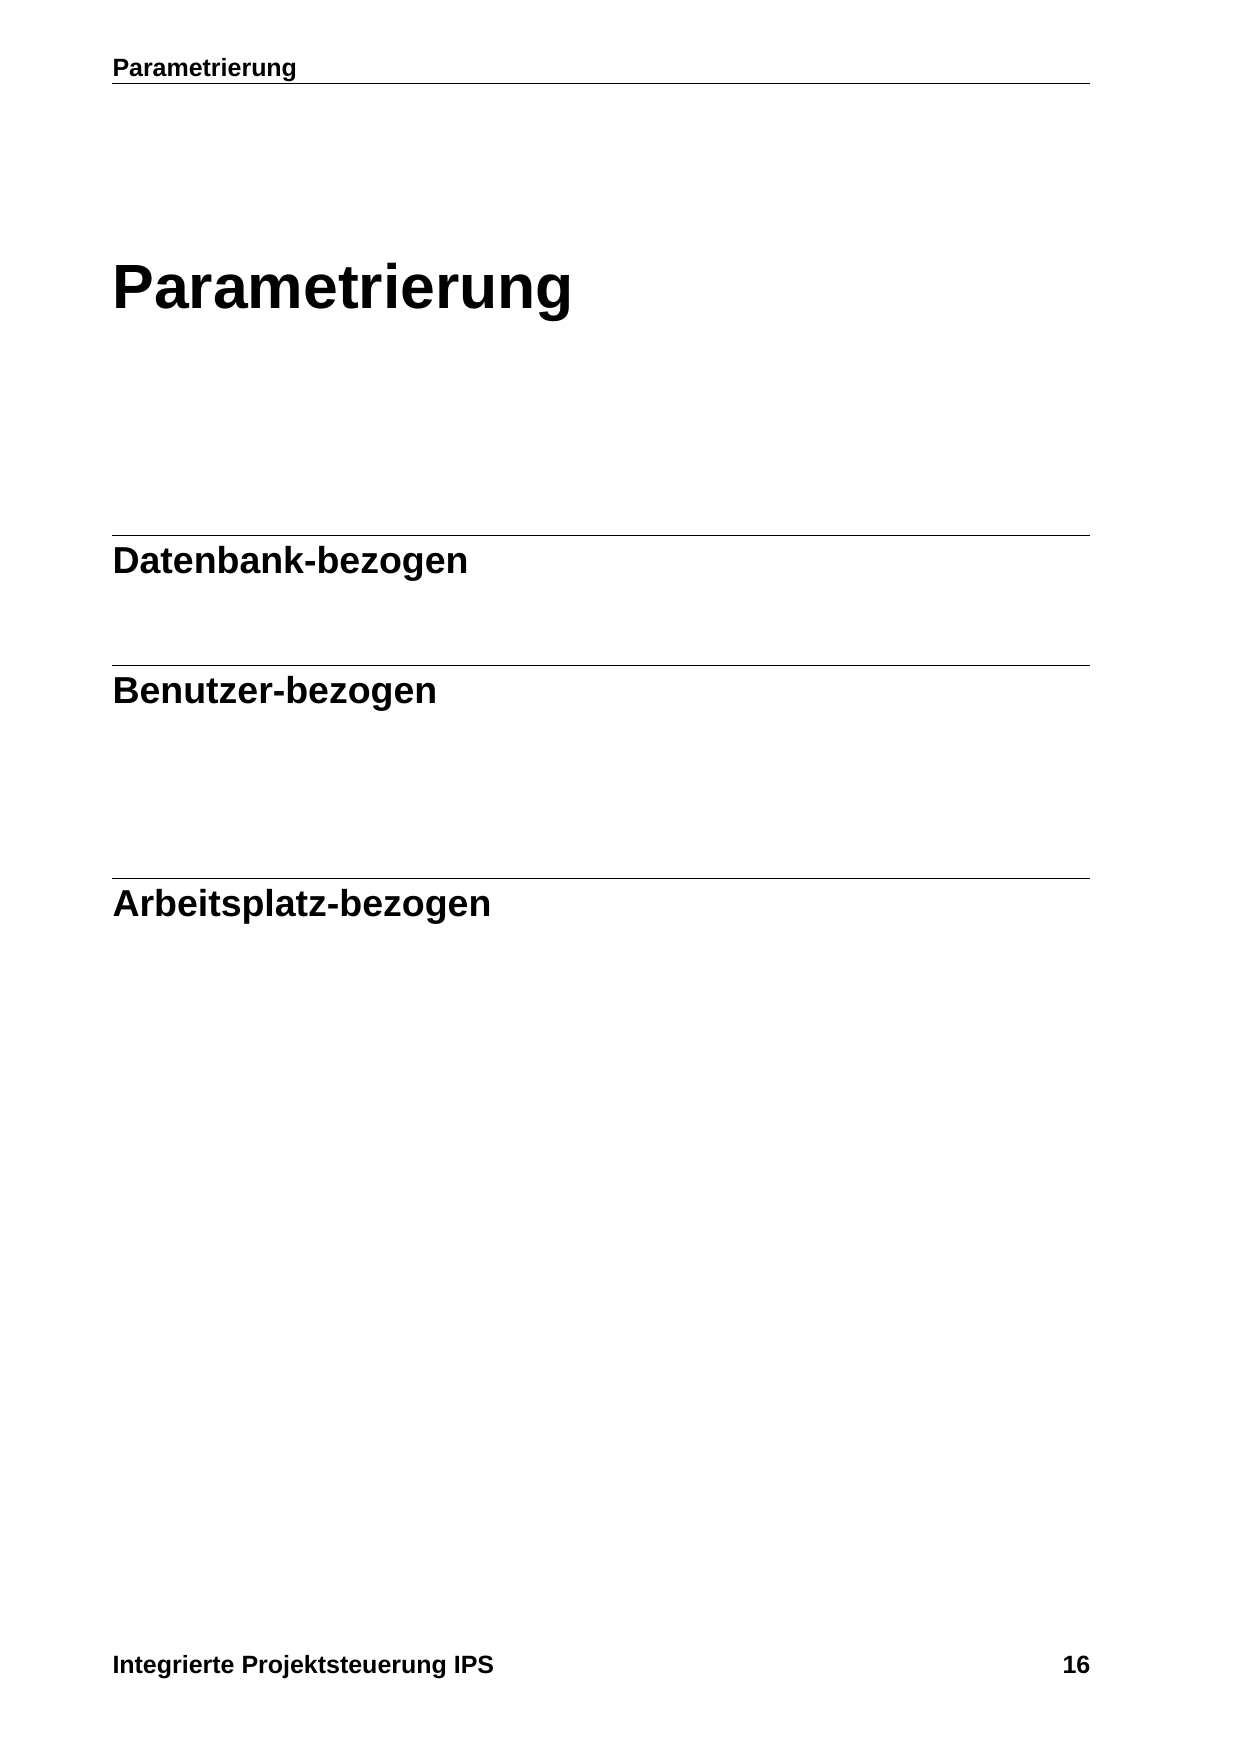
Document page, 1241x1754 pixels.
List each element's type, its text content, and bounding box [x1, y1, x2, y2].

subtitle Parametrierung [112, 250, 1090, 322]
table_header [413, 716, 1088, 757]
table_cell [113, 799, 413, 840]
table_cell [413, 970, 1088, 1011]
table_header [413, 929, 1088, 970]
table_header [413, 586, 1088, 627]
subtitle Arbeitsplatz-bezogen [112, 879, 1090, 924]
table_header [113, 586, 413, 627]
table_header [113, 716, 413, 757]
table_cell [413, 799, 1088, 840]
table_cell [413, 757, 1088, 798]
table_cell [113, 970, 413, 1011]
subtitle Benutzer-bezogen [112, 666, 1090, 711]
table_cell [413, 1011, 1088, 1053]
subtitle Datenbank-bezogen [112, 536, 1090, 581]
table_cell [113, 1011, 413, 1053]
table_cell [113, 757, 413, 798]
table_header [113, 929, 413, 970]
